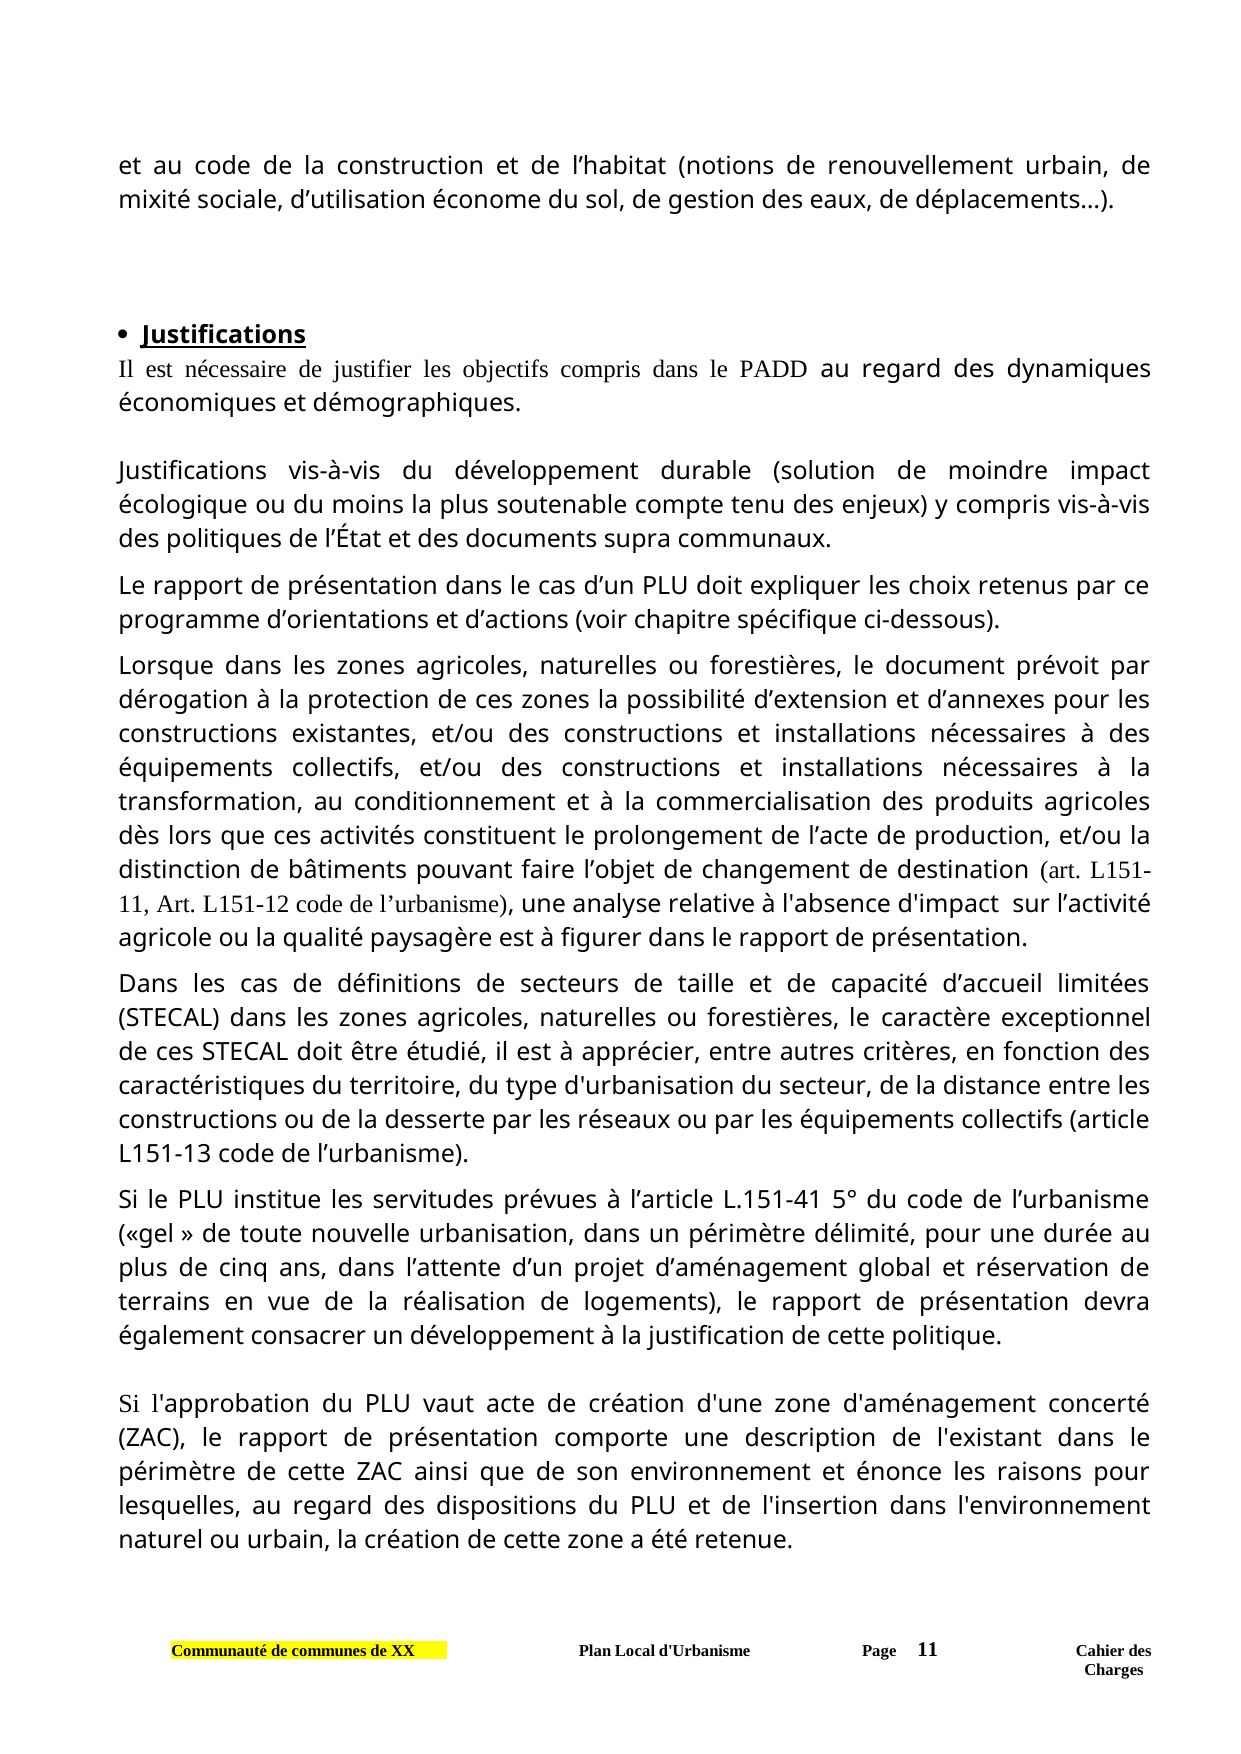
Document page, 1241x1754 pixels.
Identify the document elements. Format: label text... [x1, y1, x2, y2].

text Lorsque dans les zones agricoles, naturelles ou forestières, le document prévoit par dérogation à la protection de ces zones la possibilité d’extension et d’annexes pour les constructions existantes, et/ou des constructions et installations nécessaires à des équipements collectifs, et/ou des constructions et installations nécessaires à la transformation, au conditionnement et à la commercialisation des produits agricoles dès lors que ces activités constituent le prolongement de l’acte de production, et/ou la distinction de bâtiments pouvant faire l’objet de changement de destination (art. L151-11, Art. L151-12 code de l’urbanisme), une analyse relative à l'absence d'impact sur l’activité agricole ou la qualité paysagère est à figurer dans le rapport de présentation. [118, 648, 1152, 953]
text Dans les cas de définitions de secteurs de taille et de capacité d’accueil limitées (STECAL) dans les zones agricoles, naturelles ou forestières, le caractère exceptionnel de ces STECAL doit être étudié, il est à apprécier, entre autres critères, en fonction des caractéristiques du territoire, du type d'urbanisation du secteur, de la distance entre les constructions ou de la desserte par les réseaux ou par les équipements collectifs (article L151-13 code de l’urbanisme). [118, 966, 1152, 1170]
text et au code de la construction et de l’habitat (notions de renouvellement urbain, de mixité sociale, d’utilisation économe du sol, de gestion des eaux, de déplacements…). [118, 148, 1152, 216]
text Si l'approbation du PLU vaut acte de création d'une zone d'aménagement concerté (ZAC), le rapport de présentation comporte une description de l'existant dans le périmètre de cette ZAC ainsi que de son environnement et énonce les raisons pour lesquelles, au regard des dispositions du PLU et de l'insertion dans l'environnement naturel ou urbain, la création de cette zone a été retenue. [118, 1386, 1152, 1556]
text Il est nécessaire de justifier les objectifs compris dans le PADD au regard des dynamiques économiques et démographiques. [118, 351, 1152, 419]
text Le rapport de présentation dans le cas d’un PLU doit expliquer les choix retenus par ce programme d’orientations et d’actions (voir chapitre spécifique ci-dessous). [118, 568, 1152, 636]
text Si le PLU institue les servitudes prévues à l’article L.151-41 5° du code de l’urbanisme («gel » de toute nouvelle urbanisation, dans un périmètre délimité, pour une durée au plus de cinq ans, dans l’attente d’un projet d’aménagement global et réservation de terrains en vue de la réalisation de logements), le rapport de présentation devra également consacrer un développement à la justification de cette politique. [118, 1182, 1152, 1352]
text Justifications vis-à-vis du développement durable (solution de moindre impact écologique ou du moins la plus soutenable compte tenu des enjeux) y compris vis-à-vis des politiques de l’État et des documents supra communaux. [118, 453, 1152, 555]
text · Justifications [118, 317, 1152, 351]
